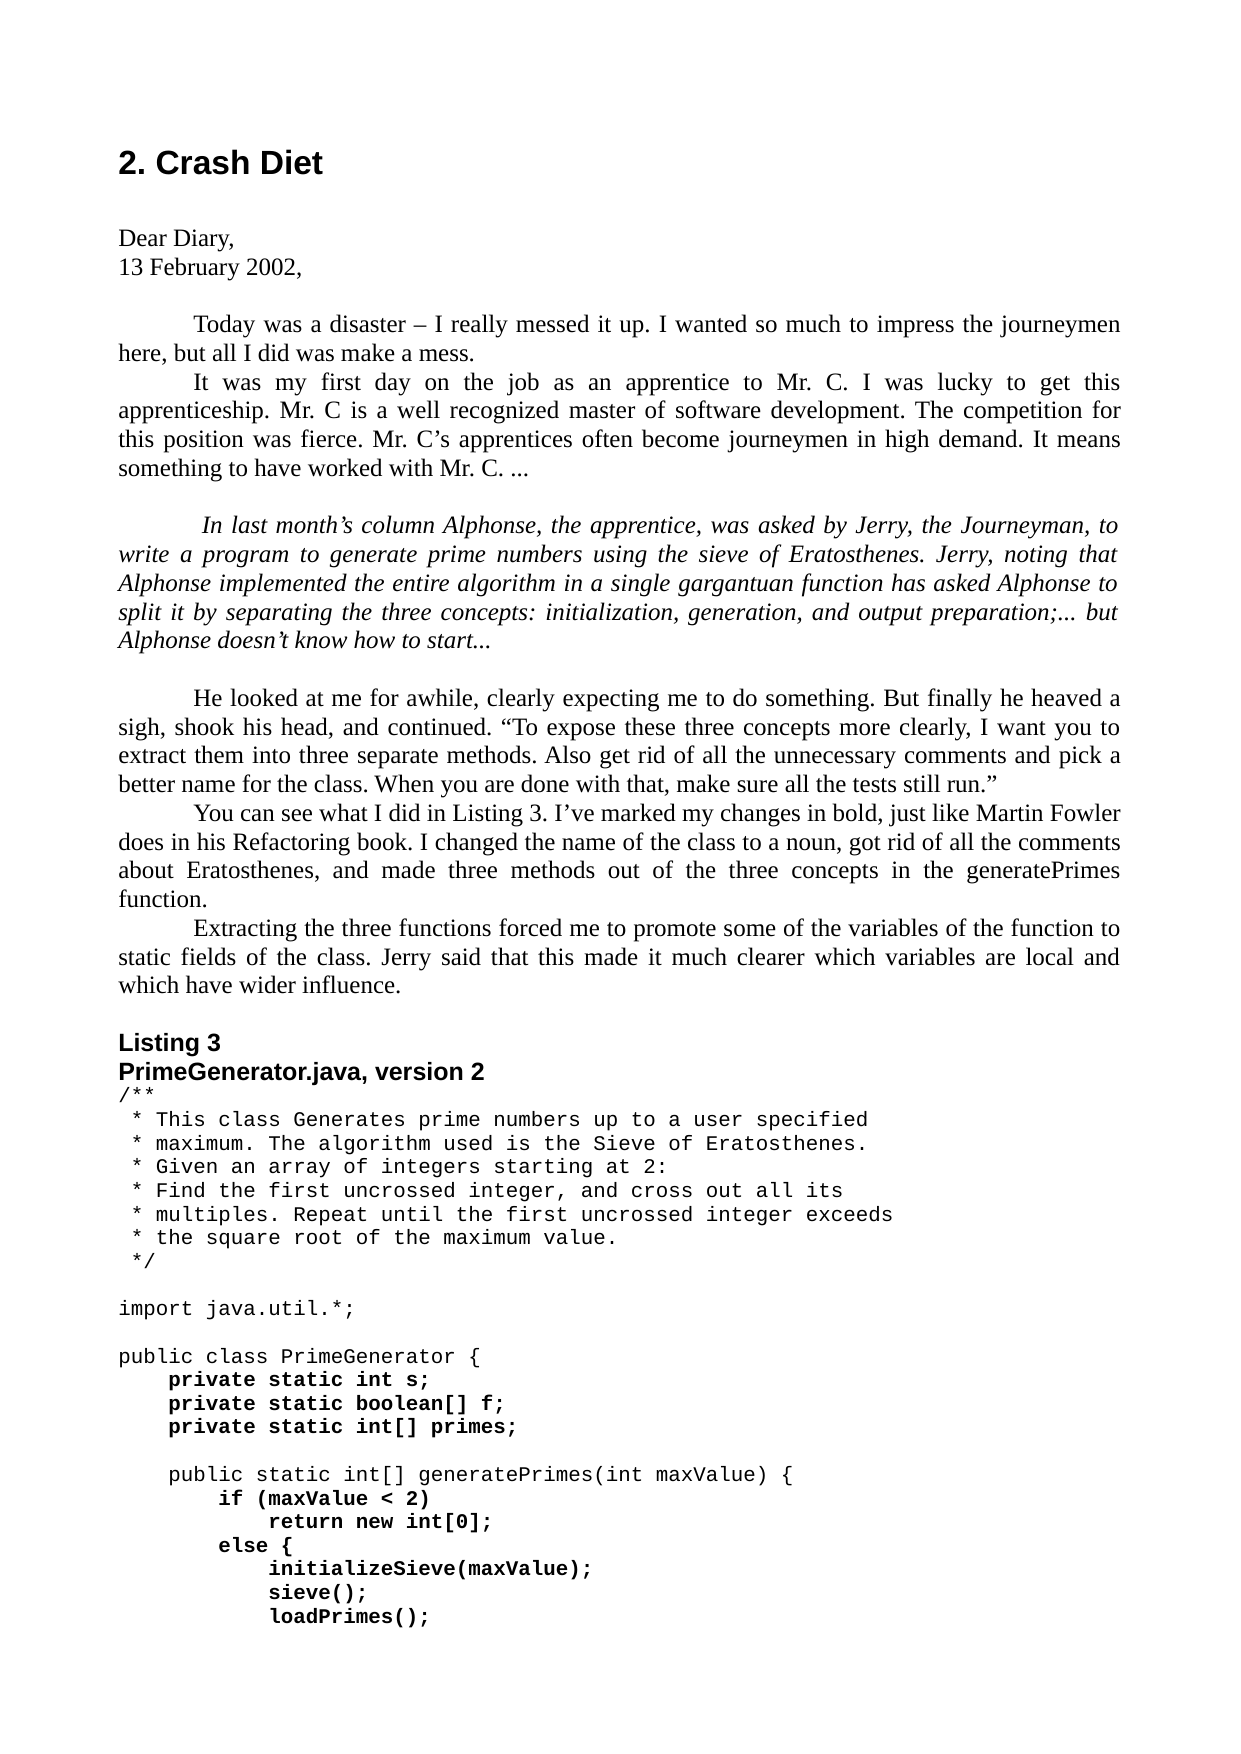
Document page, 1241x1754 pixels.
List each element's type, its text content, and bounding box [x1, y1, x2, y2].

text * the square root of the maximum value. [118, 1227, 1122, 1251]
text It was my first day on the job as an apprentice to Mr. C. I was lucky to get this apprenticeship. Mr. C is a well recognized master of software development. The competition for this position was fierce. Mr. C’s apprentices often become journeymen in high demand. It means something to have worked with Mr. C. ... [118, 367, 1122, 482]
text loadPrimes(); [118, 1606, 1122, 1629]
text * Find the first uncrossed integer, and cross out all its [118, 1180, 1122, 1204]
text initializeSieve(maxValue); [118, 1558, 1122, 1582]
text /** [118, 1086, 1122, 1109]
text public static int[] generatePrimes(int maxValue) { [118, 1464, 1122, 1487]
subtitle 2. Crash Diet [118, 143, 1122, 182]
text else { [118, 1535, 1122, 1558]
text */ [118, 1251, 1122, 1275]
text import java.util.*; [118, 1298, 1122, 1322]
text Listing 3 [118, 1028, 1122, 1057]
text You can see what I did in Listing 3. I’ve marked my changes in bold, just like Martin Fowler does in his Refactoring book. I changed the name of the class to a noun, got rid of all the comments about Eratosthenes, and made three methods out of the three concepts in the generatePrimes function. [118, 798, 1122, 913]
text * multiples. Repeat until the first uncrossed integer exceeds [118, 1204, 1122, 1227]
text sieve(); [118, 1582, 1122, 1606]
text * This class Generates prime numbers up to a user specified [118, 1109, 1122, 1133]
text * Given an array of integers starting at 2: [118, 1156, 1122, 1180]
text Extracting the three functions forced me to promote some of the variables of the function to static fields of the class. Jerry said that this made it much clearer which variables are local and which have wider influence. [118, 913, 1122, 999]
text Today was a disaster – I really messed it up. I wanted so much to impress the journeymen here, but all I did was make a mess. [118, 309, 1122, 367]
text private static int s; [118, 1369, 1122, 1393]
text return new int[0]; [118, 1511, 1122, 1535]
text private static int[] primes; [118, 1417, 1122, 1440]
text if (maxValue < 2) [118, 1487, 1122, 1511]
text * maximum. The algorithm used is the Sieve of Eratosthenes. [118, 1133, 1122, 1156]
text 13 February 2002, [118, 252, 1122, 281]
text PrimeGenerator.java, version 2 [118, 1057, 1122, 1086]
text public class PrimeGenerator { [118, 1346, 1122, 1369]
text He looked at me for awhile, clearly expecting me to do something. But finally he heaved a sigh, shook his head, and continued. “To expose these three concepts more clearly, I want you to extract them into three separate methods. Also get rid of all the unnecessary comments and pick a better name for the class. When you are done with that, make sure all the tests still run.” [118, 683, 1122, 798]
text In last month’s column Alphonse, the apprentice, was asked by Jerry, the Journeyman, to write a program to generate prime numbers using the sieve of Eratosthenes. Jerry, noting that Alphonse implemented the entire algorithm in a single gargantuan function has asked Alphonse to split it by separating the three concepts: initialization, generation, and output preparation;... but Alphonse doesn’t know how to start... [118, 511, 1122, 654]
text Dear Diary, [118, 223, 1122, 252]
text private static boolean[] f; [118, 1393, 1122, 1417]
